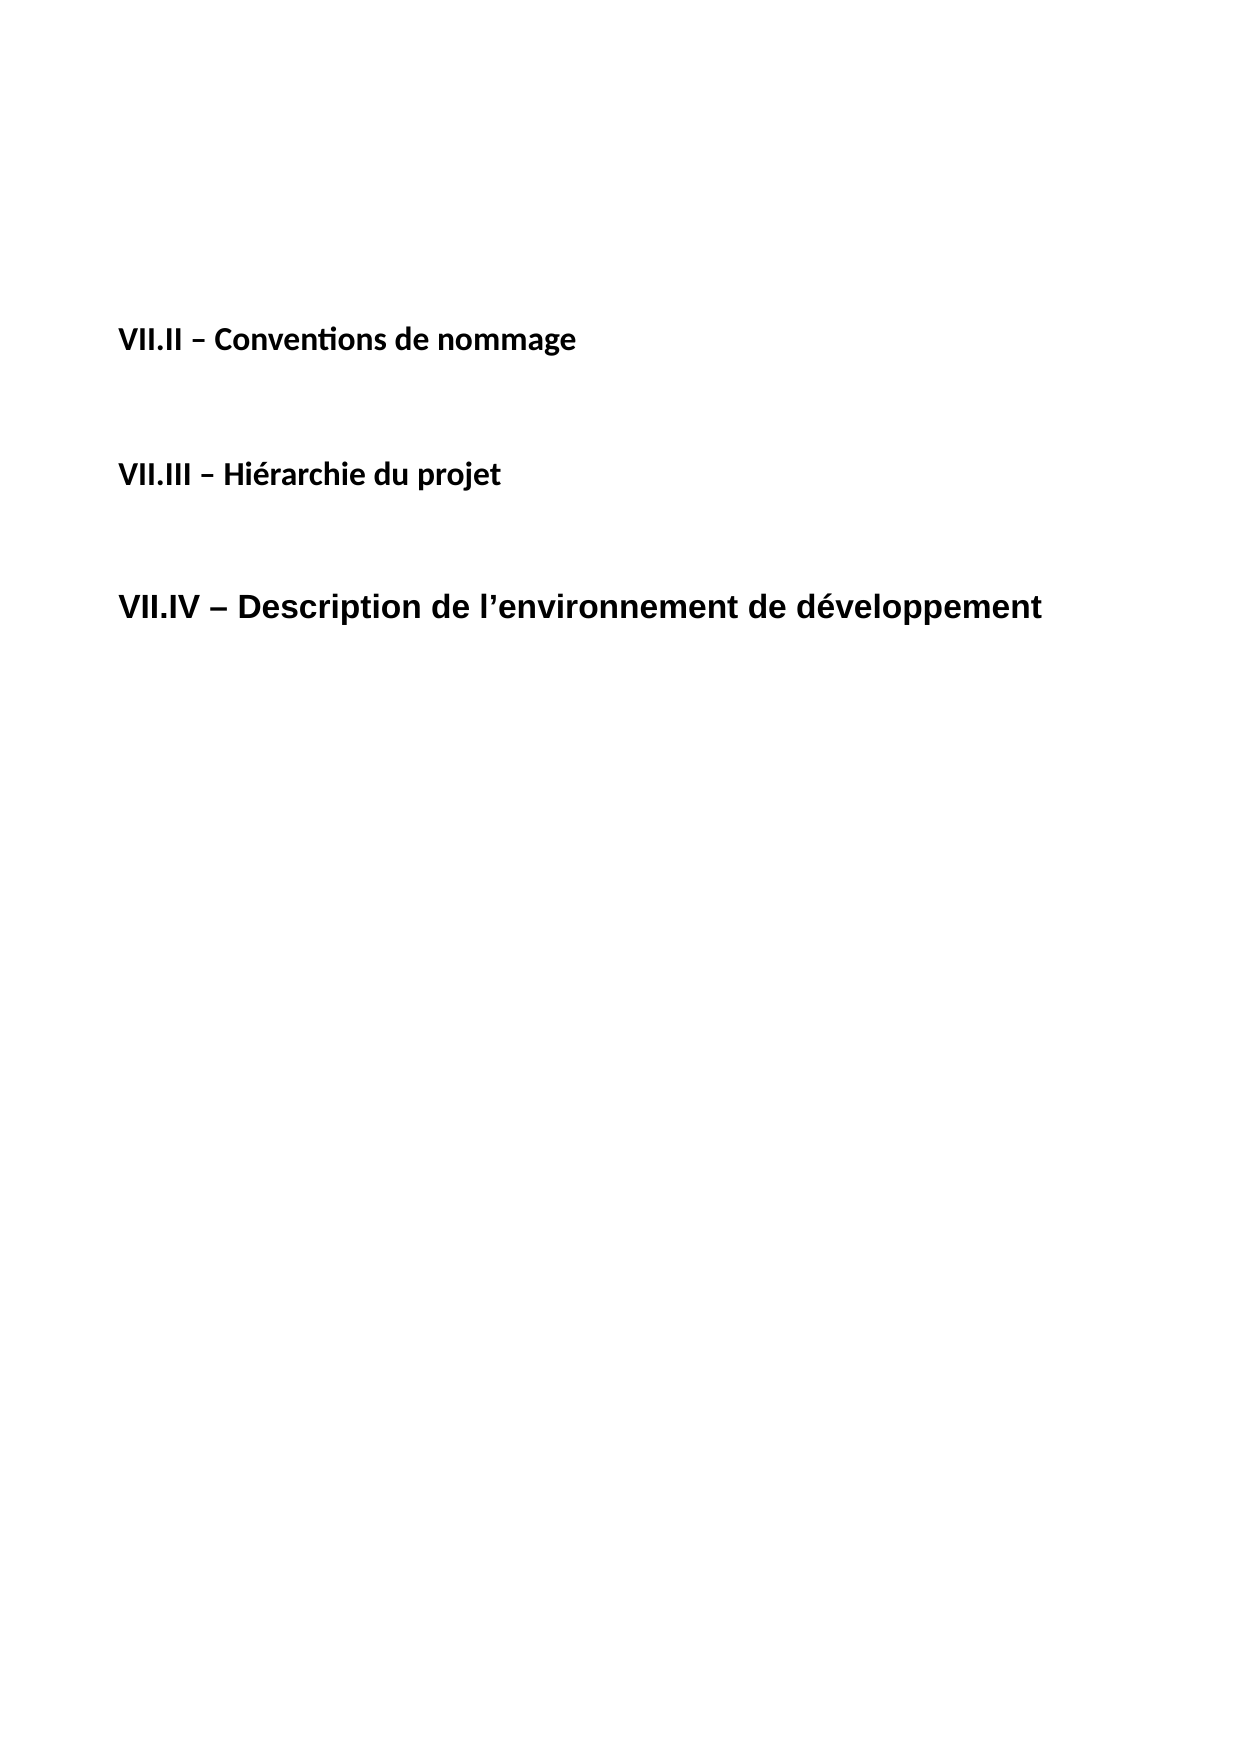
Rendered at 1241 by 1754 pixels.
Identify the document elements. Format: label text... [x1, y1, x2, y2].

subtitle VII.II – Conventions de nommage [118, 318, 1122, 359]
subtitle VII.IV – Description de l’environnement de développement [118, 587, 1122, 626]
subtitle VII.III – Hiérarchie du projet [118, 453, 1122, 494]
